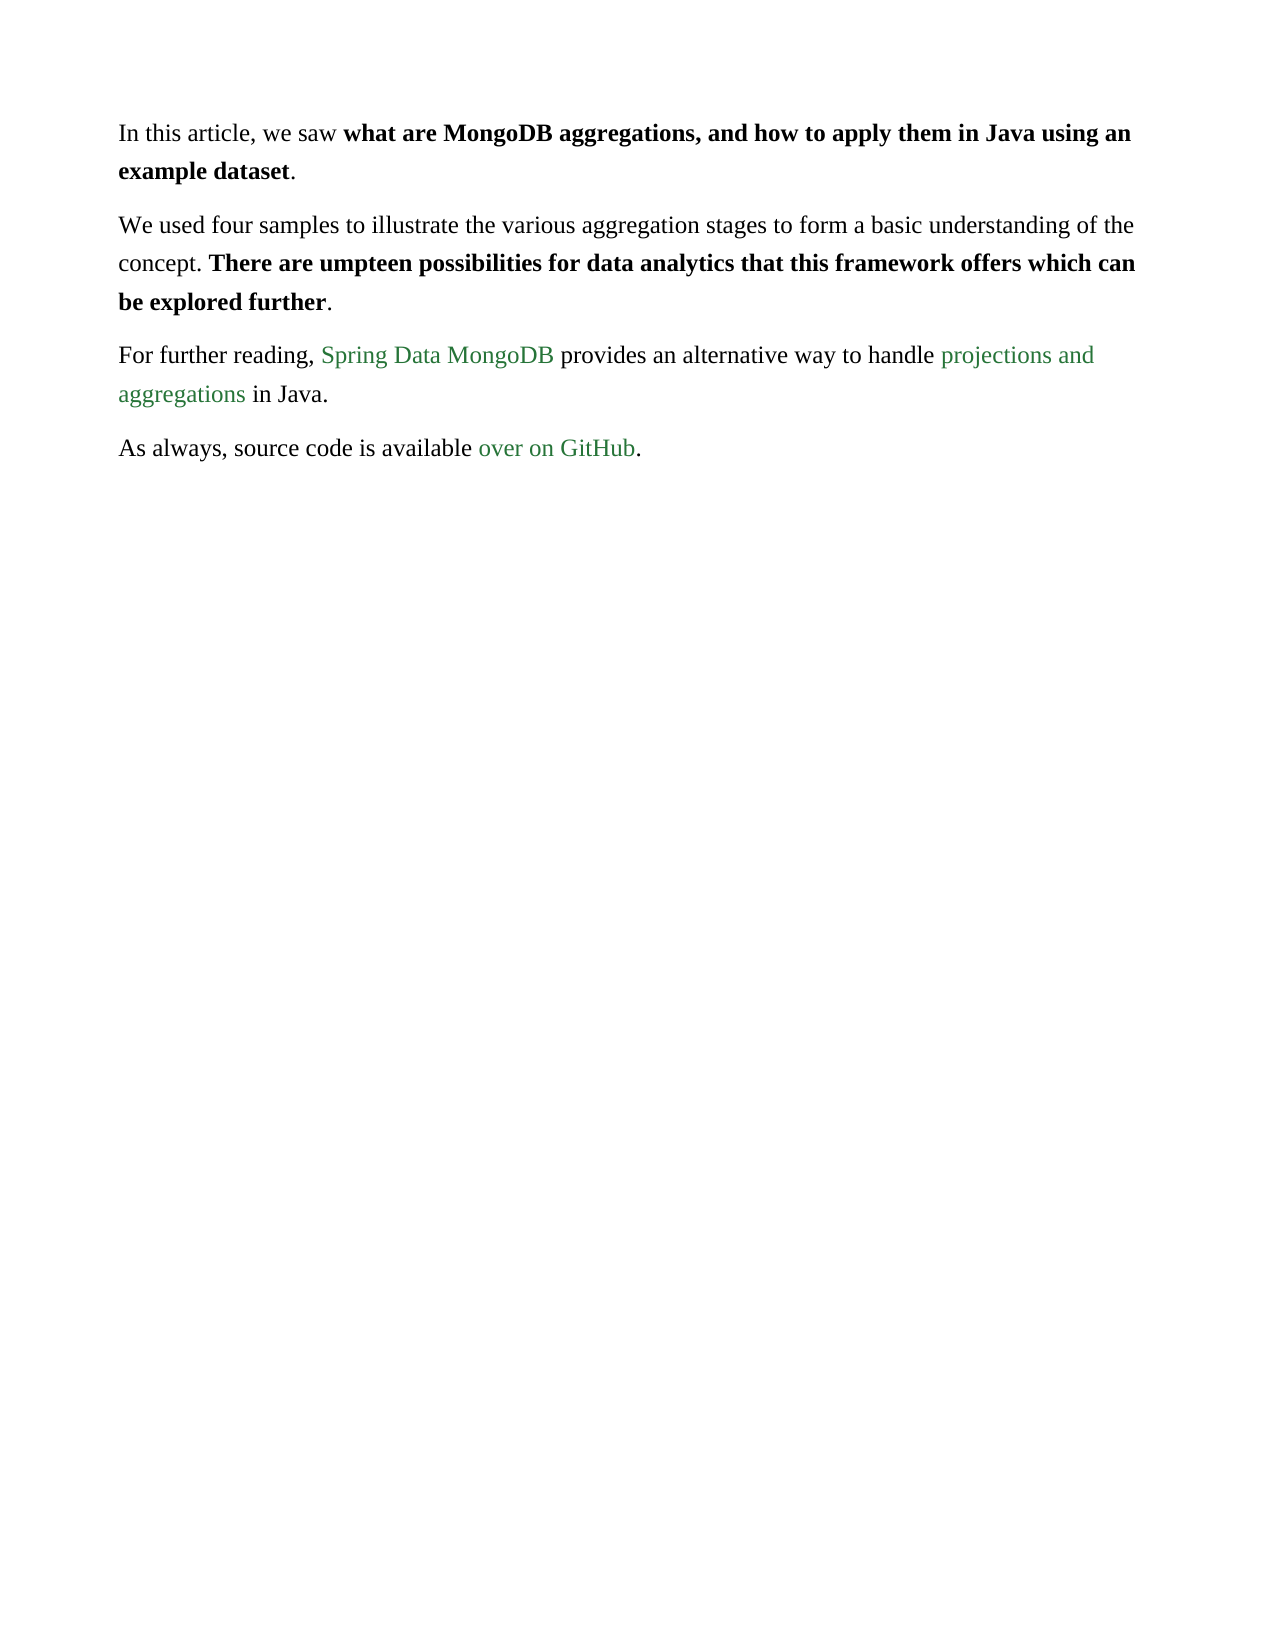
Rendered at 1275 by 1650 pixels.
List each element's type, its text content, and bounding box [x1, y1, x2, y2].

text We used four samples to illustrate the various aggregation stages to form a basic understanding of the concept. There are umpteen possibilities for data analytics that this framework offers which can be explored further. [118, 210, 1157, 315]
text In this article, we saw what are MongoDB aggregations, and how to apply them in Java using an example dataset. [118, 118, 1157, 185]
text As always, source code is available over on GitHub. [118, 433, 1157, 461]
text For further reading, Spring Data MongoDB provides an alternative way to handle projections and aggregations in Java. [118, 341, 1157, 407]
